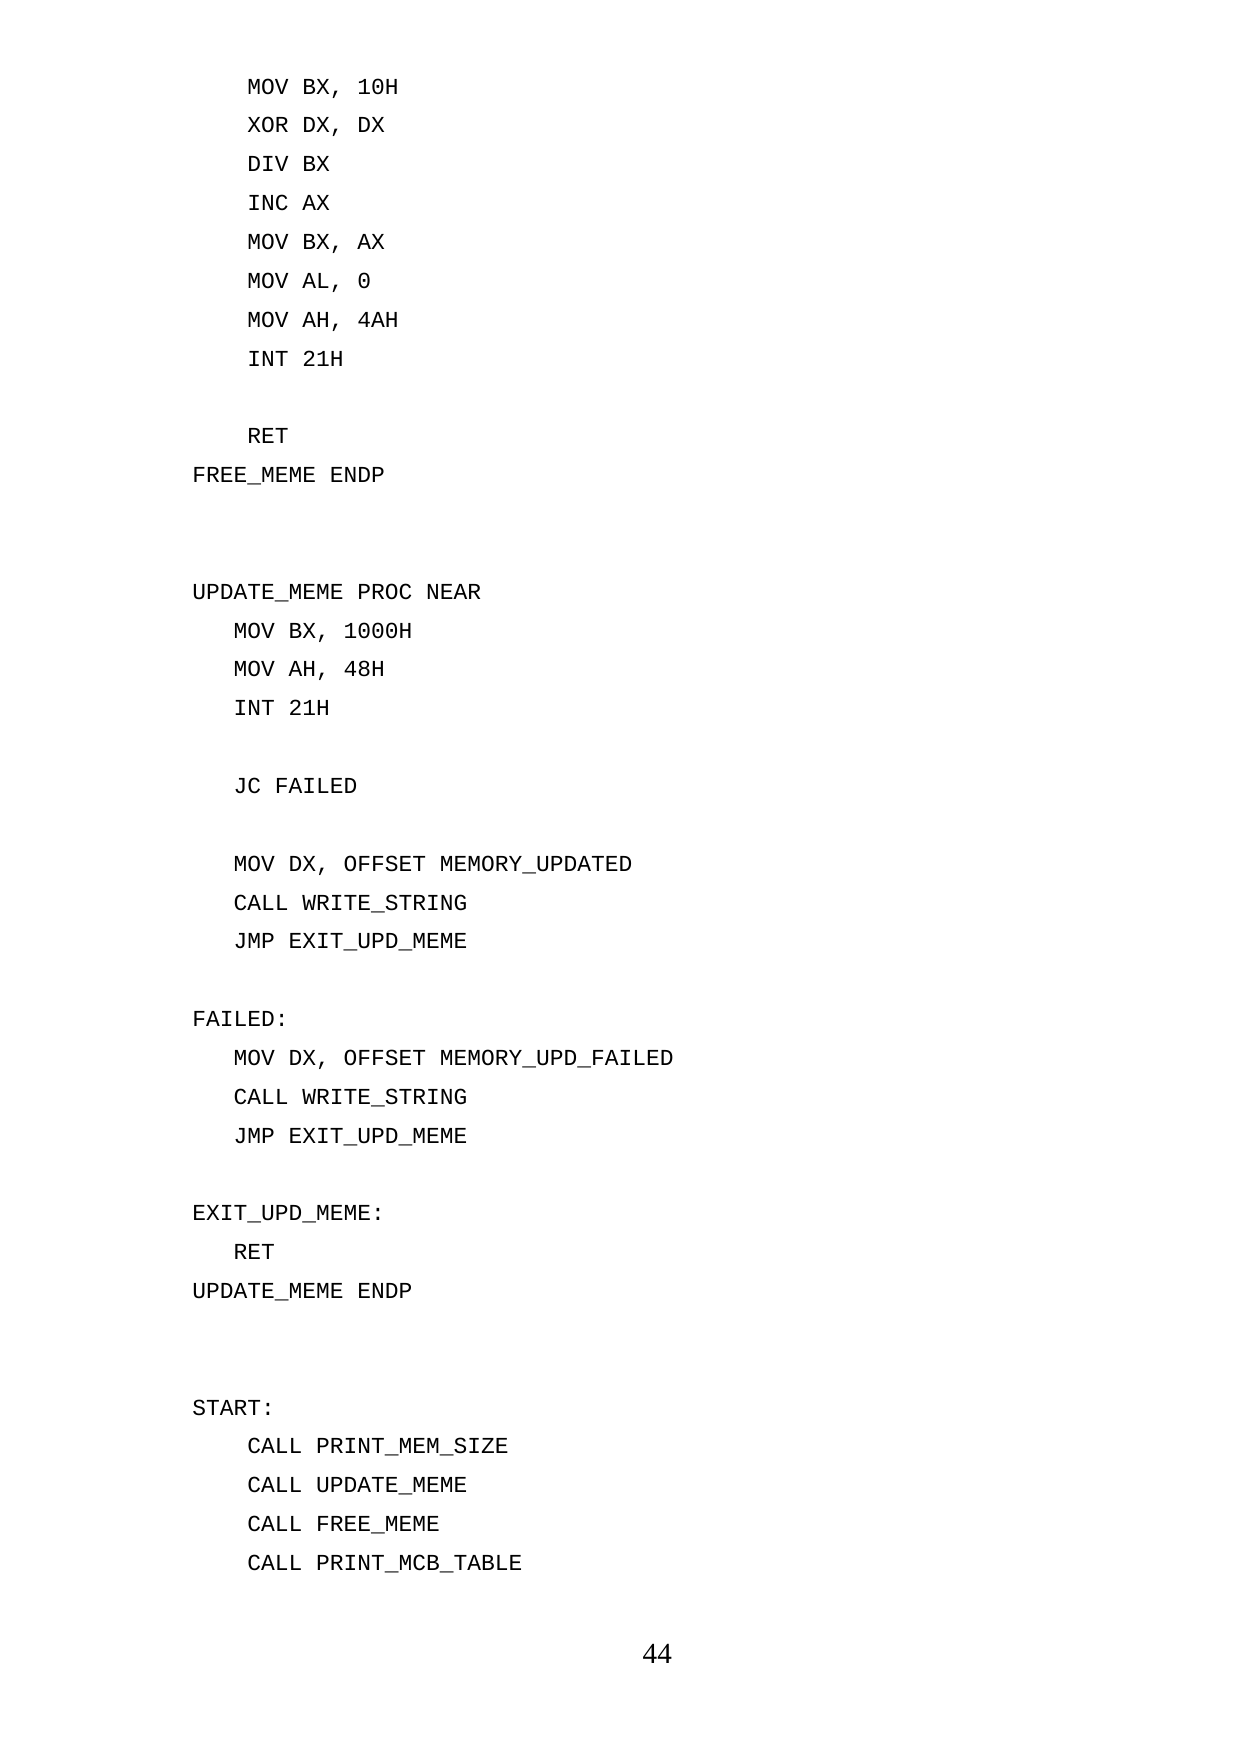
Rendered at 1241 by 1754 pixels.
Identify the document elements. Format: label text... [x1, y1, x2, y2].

text MOV BX, 1000H [118, 619, 1122, 645]
text JMP EXIT_UPD_MEME [118, 930, 1122, 956]
text JMP EXIT_UPD_MEME [118, 1124, 1122, 1150]
text CALL UPDATE_MEME [118, 1474, 1122, 1500]
text UPDATE_MEME PROC NEAR [118, 580, 1122, 606]
text CALL WRITE_STRING [118, 1085, 1122, 1111]
text CALL WRITE_STRING [118, 891, 1122, 917]
text INT 21H [118, 347, 1122, 373]
text INC AX [118, 192, 1122, 217]
text MOV BX, 10H [118, 75, 1122, 101]
text UPDATE_MEME ENDP [118, 1279, 1122, 1305]
text XOR DX, DX [118, 114, 1122, 140]
text FAILED: [118, 1007, 1122, 1033]
text MOV AH, 4AH [118, 308, 1122, 334]
text MOV DX, OFFSET MEMORY_UPDATED [118, 852, 1122, 878]
text FREE_MEME ENDP [118, 463, 1122, 489]
text RET [118, 1241, 1122, 1267]
text RET [118, 425, 1122, 451]
text START: [118, 1396, 1122, 1422]
text MOV AL, 0 [118, 269, 1122, 295]
text CALL FREE_MEME [118, 1513, 1122, 1538]
text CALL PRINT_MCB_TABLE [118, 1551, 1122, 1577]
text MOV BX, AX [118, 230, 1122, 256]
text JC FAILED [118, 774, 1122, 800]
text CALL PRINT_MEM_SIZE [118, 1435, 1122, 1461]
text INT 21H [118, 697, 1122, 723]
text MOV AH, 48H [118, 658, 1122, 684]
text MOV DX, OFFSET MEMORY_UPD_FAILED [118, 1046, 1122, 1072]
text EXIT_UPD_MEME: [118, 1202, 1122, 1228]
text DIV BX [118, 153, 1122, 179]
